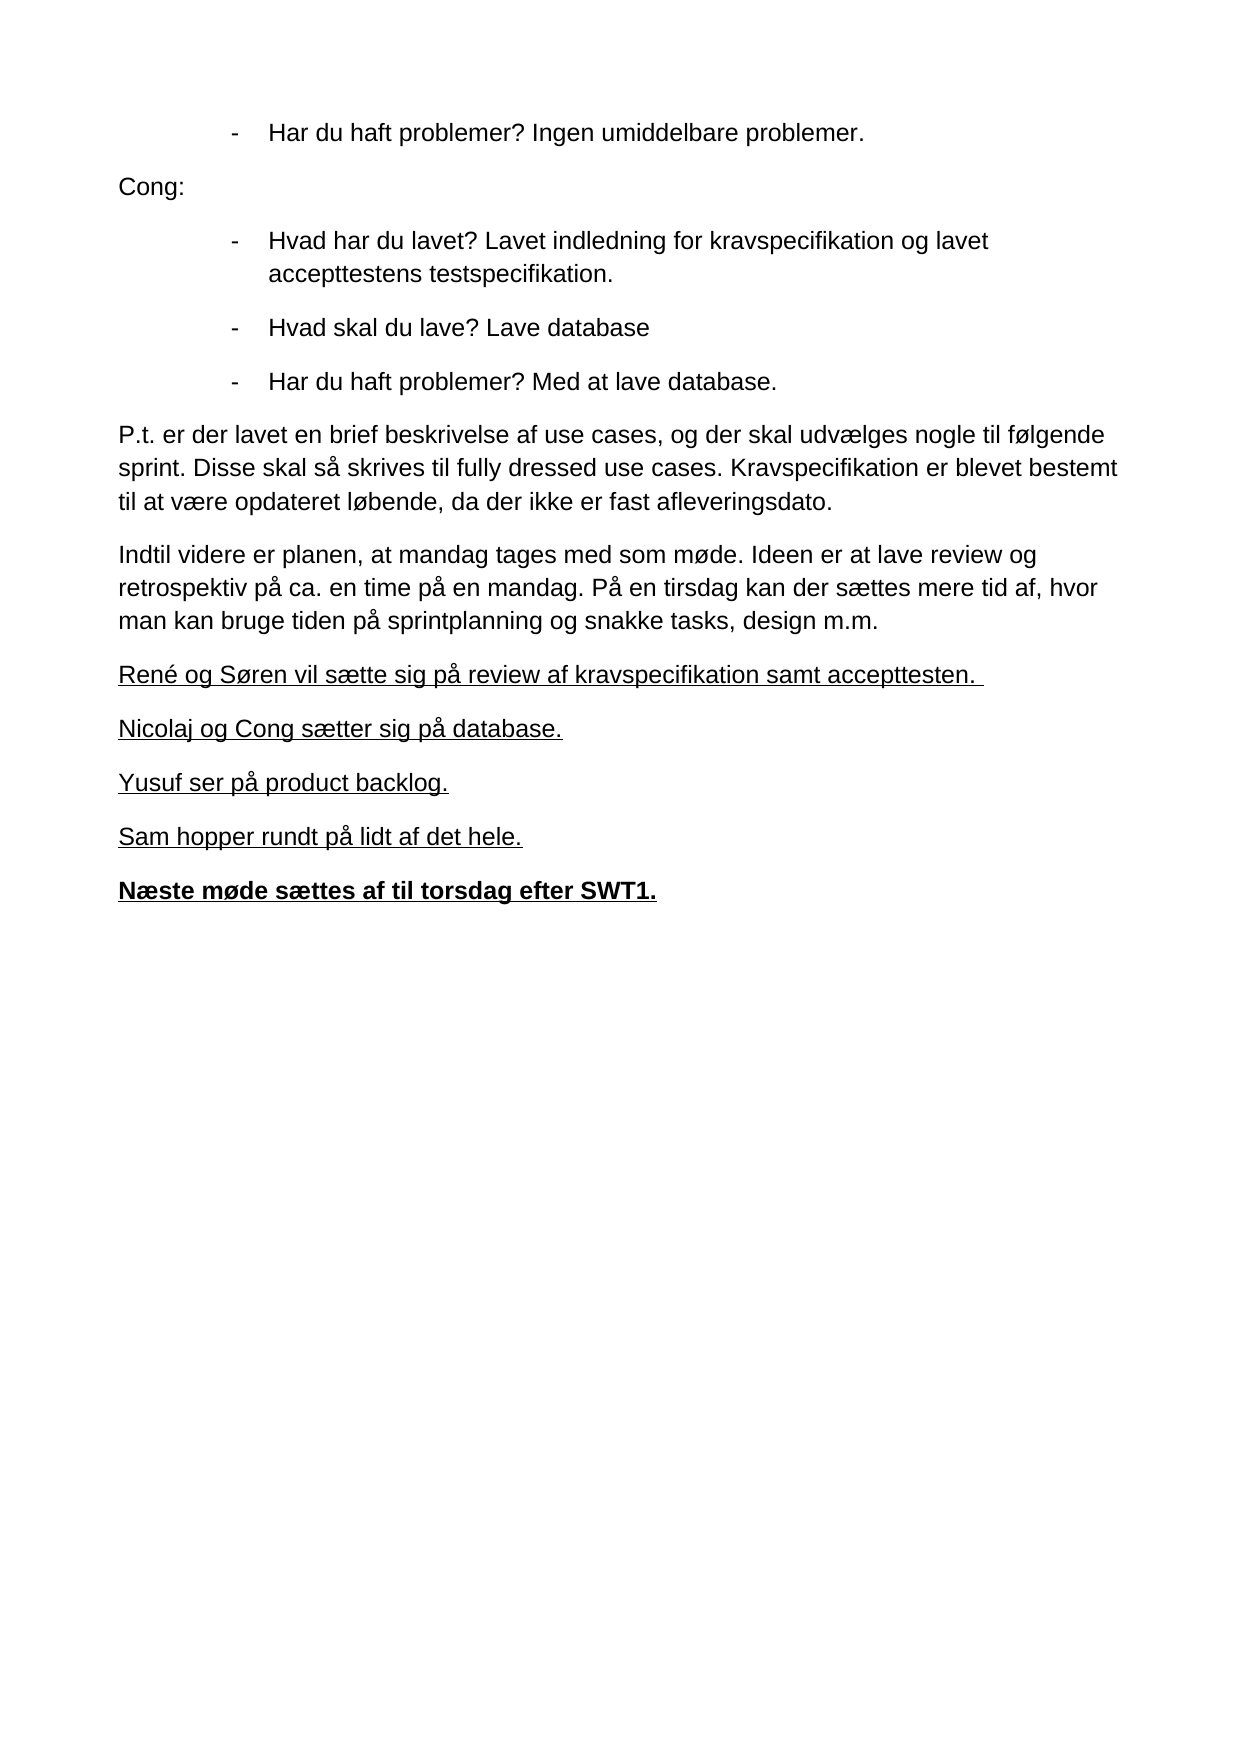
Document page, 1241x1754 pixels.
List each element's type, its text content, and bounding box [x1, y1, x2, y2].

list Har du haft problemer? Med at lave database. [231, 367, 1122, 395]
text Cong: [118, 172, 1122, 201]
text Indtil videre er planen, at mandag tages med som møde. Ideen er at lave review og retrospektiv på ca. en time på en mandag. På en tirsdag kan der sættes mere tid af, hvor man kan bruge tiden på sprintplanning og snakke tasks, design m.m. [118, 540, 1122, 635]
list Hvad skal du lave? Lave database [231, 313, 1122, 341]
text Næste møde sættes af til torsdag efter SWT1. [118, 876, 1122, 904]
text Nicolaj og Cong sætter sig på database. [118, 714, 1122, 743]
text Yusuf ser på product backlog. [118, 768, 1122, 797]
text René og Søren vil sætte sig på review af kravspecifikation samt accepttesten. [118, 660, 1122, 689]
list Har du haft problemer? Ingen umiddelbare problemer. [231, 118, 1122, 147]
list Hvad har du lavet? Lavet indledning for kravspecifikation og lavet accepttestens testspecifikation. [231, 226, 1122, 288]
text P.t. er der lavet en brief beskrivelse af use cases, og der skal udvælges nogle til følgende sprint. Disse skal så skrives til fully dressed use cases. Kravspecifikation er blevet bestemt til at være opdateret løbende, da der ikke er fast afleveringsdato. [118, 420, 1122, 515]
text Sam hopper rundt på lidt af det hele. [118, 822, 1122, 851]
